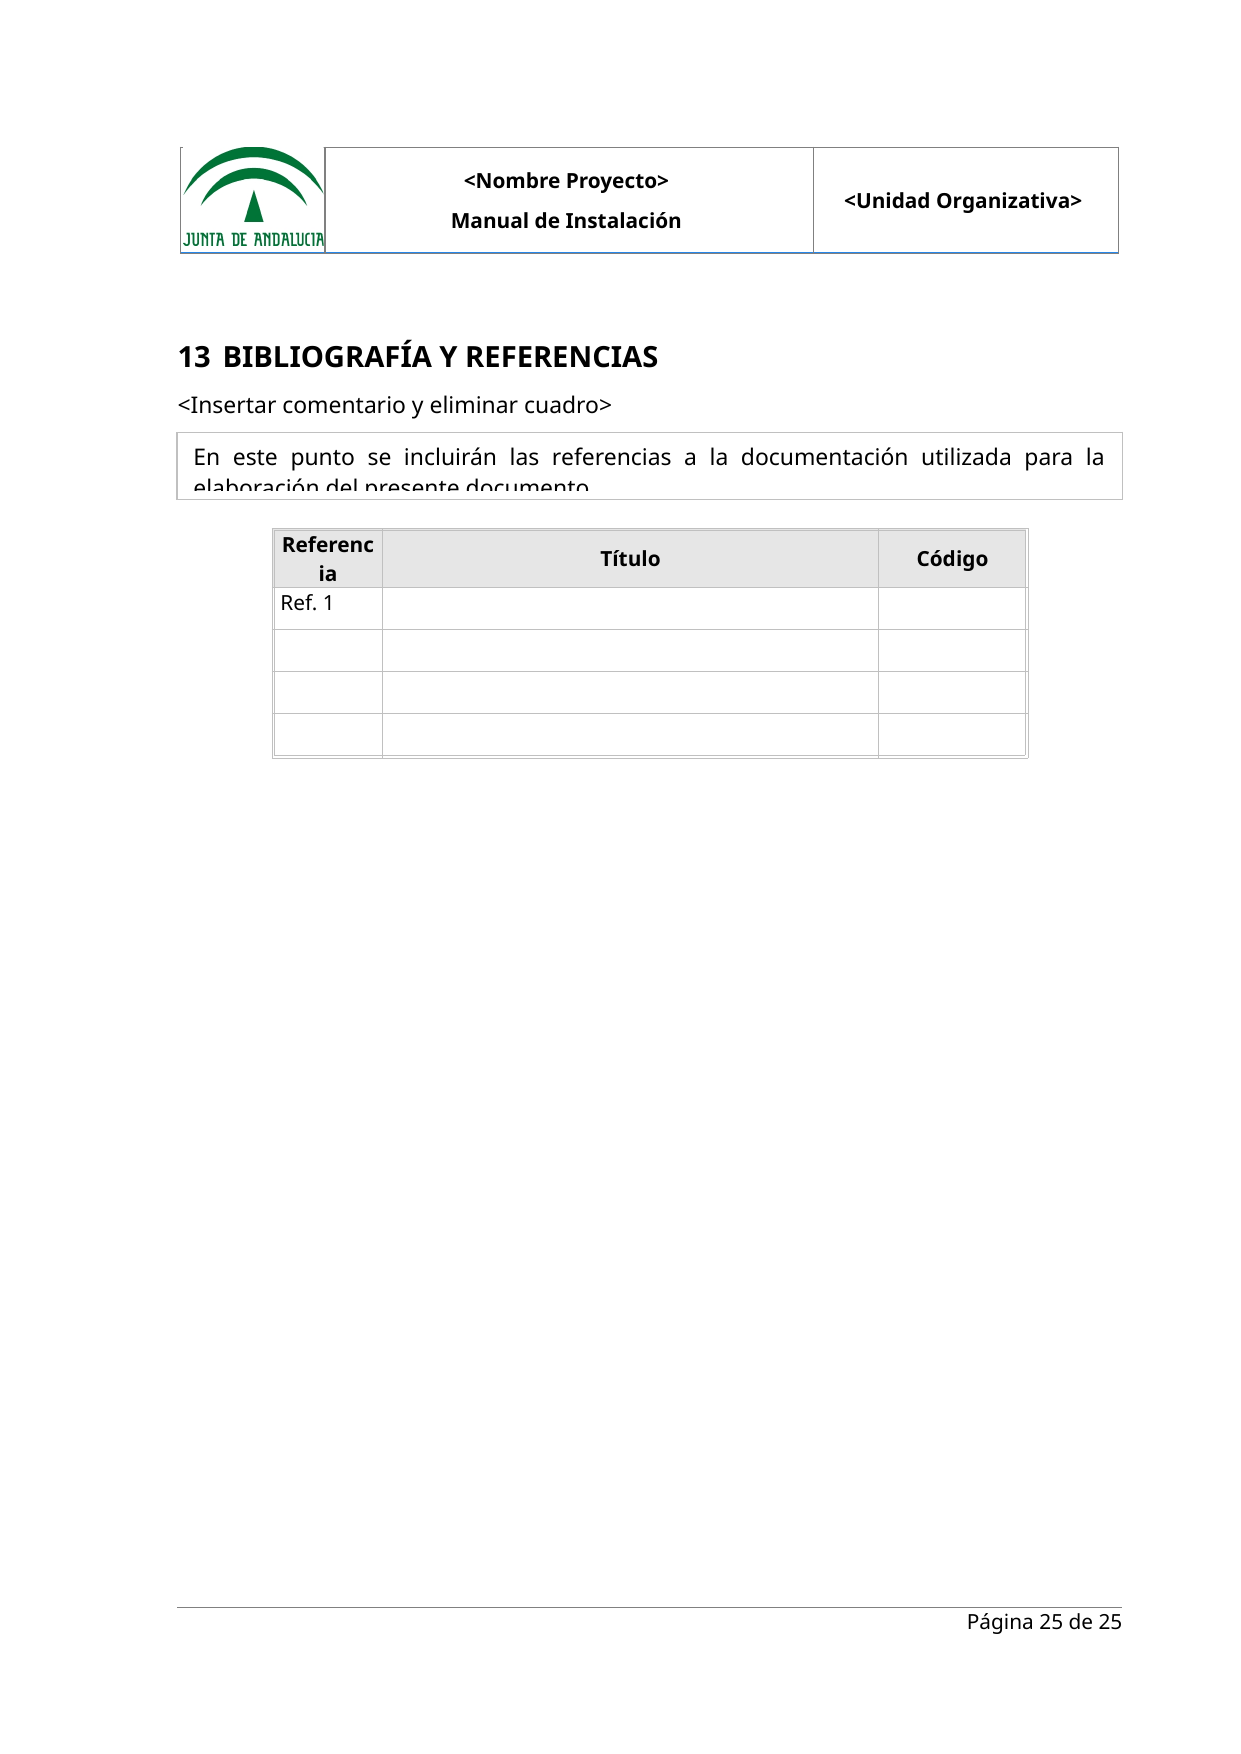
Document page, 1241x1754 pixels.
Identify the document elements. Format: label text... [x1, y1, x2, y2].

table_cell [879, 714, 1025, 755]
table_header Código [879, 531, 1025, 587]
subtitle BIBLIOGRAFÍA Y REFERENCIAS [177, 336, 1122, 376]
table_cell [879, 630, 1025, 671]
table_header Título [383, 531, 878, 587]
table_cell [383, 714, 878, 755]
table_cell [383, 672, 878, 713]
table_cell [275, 714, 382, 755]
table_cell [383, 588, 878, 629]
table_header Referencia [275, 531, 382, 587]
text <Insertar comentario y eliminar cuadro> [177, 389, 1122, 420]
table_cell [879, 672, 1025, 713]
picture [183, 147, 324, 246]
table_cell [383, 630, 878, 671]
table_cell [879, 588, 1025, 629]
table_cell [275, 672, 382, 713]
table_cell Ref. 1 [275, 588, 382, 629]
table_cell [275, 630, 382, 671]
text En este punto se incluirán las referencias a la documentación utilizada para la elaboración del presente documento. [193, 441, 1106, 491]
